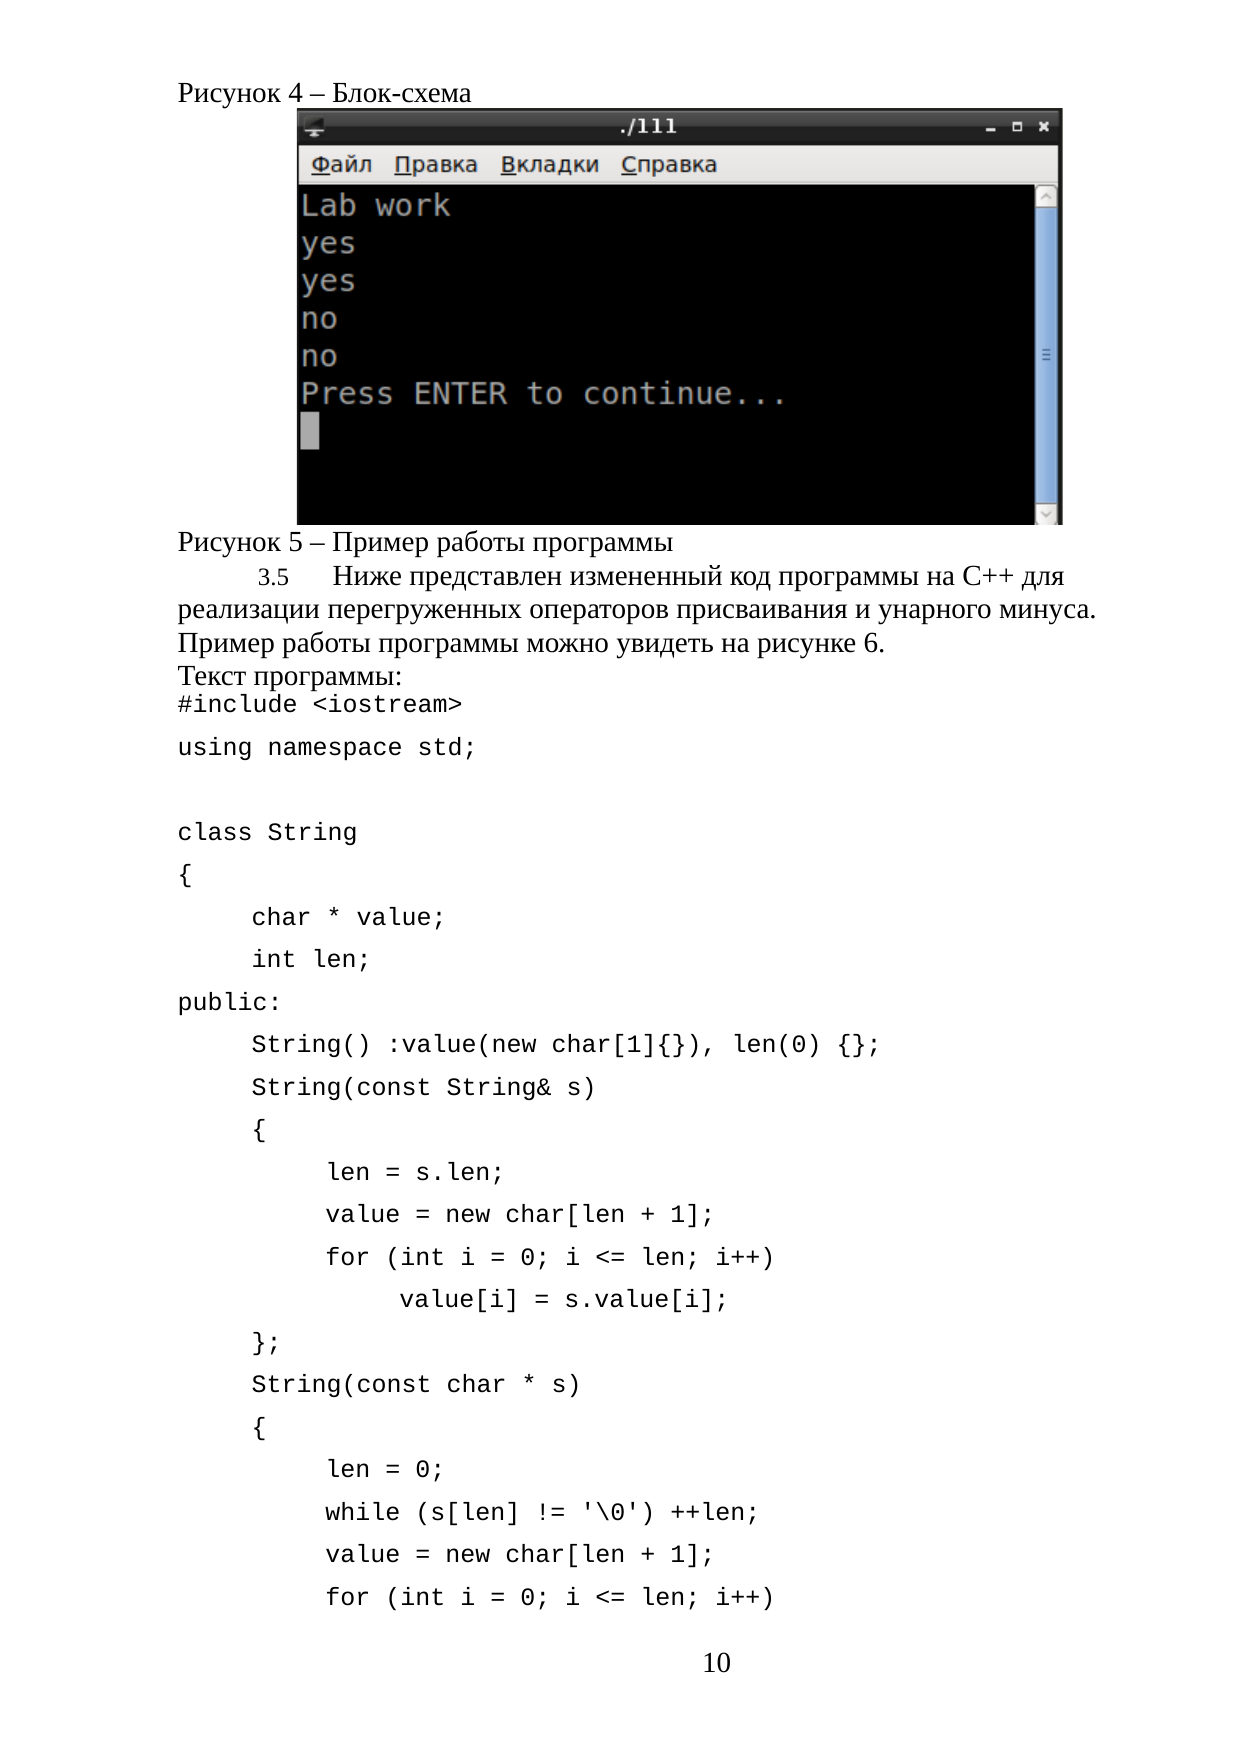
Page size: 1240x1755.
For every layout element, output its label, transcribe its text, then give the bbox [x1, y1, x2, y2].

text len = 0; [177, 1457, 1182, 1485]
text len = s.len; [177, 1159, 1182, 1188]
text value = new char[len + 1]; [177, 1542, 1182, 1570]
text Рисунок 4 – Блок-схема [177, 75, 1182, 108]
text for (int i = 0; i <= len; i++) [177, 1244, 1182, 1273]
text using namespace std; [177, 734, 1182, 763]
text #include <iostream> [177, 692, 1182, 720]
text char * value; [177, 904, 1182, 933]
text Рисунок 5 – Пример работы программы [177, 108, 1182, 558]
text String() :value(new char[1]{}), len(0) {}; [177, 1032, 1182, 1060]
text { [177, 1414, 1182, 1443]
text value = new char[len + 1]; [177, 1202, 1182, 1230]
text value[i] = s.value[i]; [177, 1287, 1182, 1315]
text class String [177, 819, 1182, 848]
text String(const String& s) [177, 1074, 1182, 1103]
text String(const char * s) [177, 1372, 1182, 1400]
text while (s[len] != '\0') ++len; [177, 1499, 1182, 1528]
picture [296, 108, 1063, 525]
text { [177, 862, 1182, 890]
text for (int i = 0; i <= len; i++) [177, 1584, 1182, 1613]
text }; [177, 1329, 1182, 1358]
text public: [177, 989, 1182, 1018]
text { [177, 1117, 1182, 1145]
list Ниже представлен измененный код программы на С++ для реализации перегруженных операторов присваивания и унарного минуса. Пример работы программы можно увидеть на рисунке 6. [177, 558, 1182, 658]
text Текст программы: [177, 658, 1182, 692]
text int len; [177, 947, 1182, 975]
